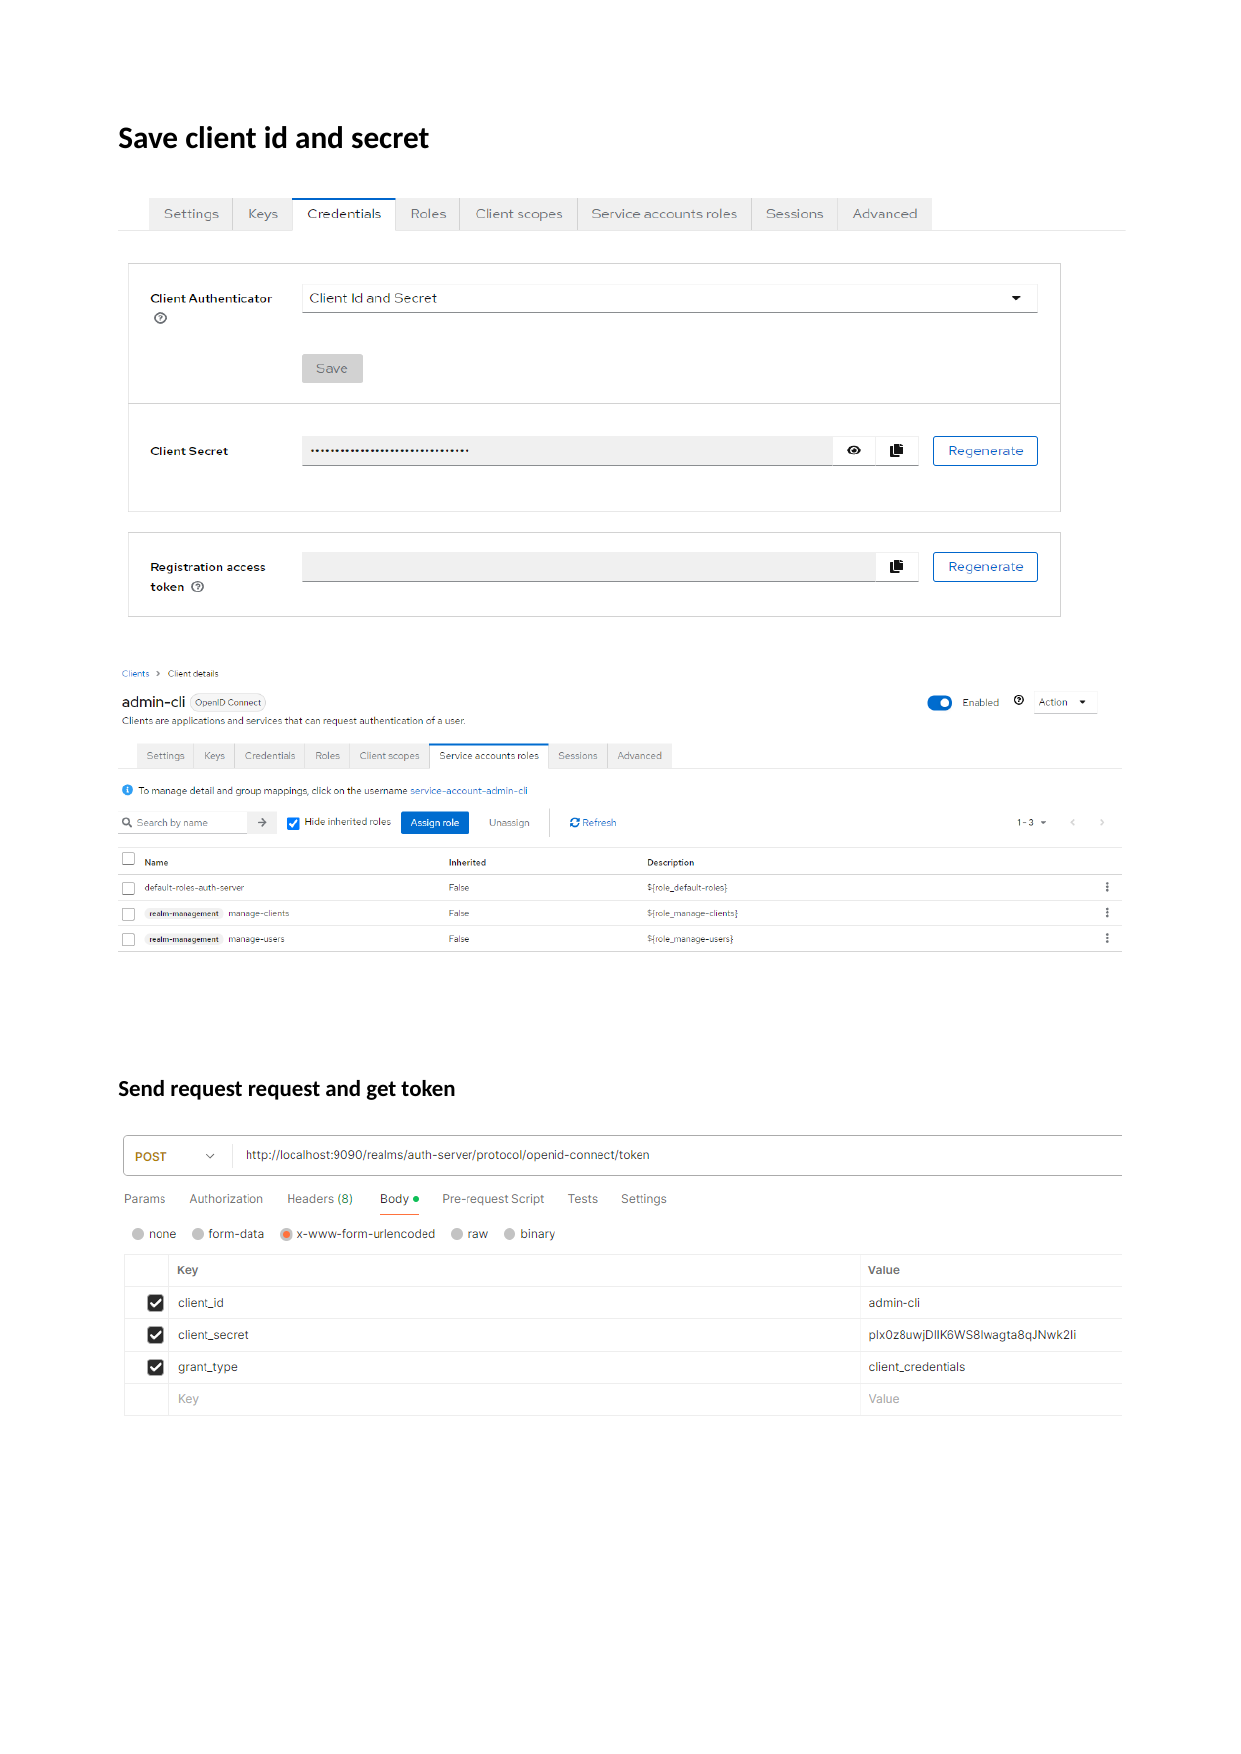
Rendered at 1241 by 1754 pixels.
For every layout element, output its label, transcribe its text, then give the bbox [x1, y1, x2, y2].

text Save client id and secret [118, 118, 1122, 156]
picture [118, 660, 1122, 964]
text Send request request and get token [118, 1074, 1122, 1102]
picture [118, 1126, 1122, 1454]
